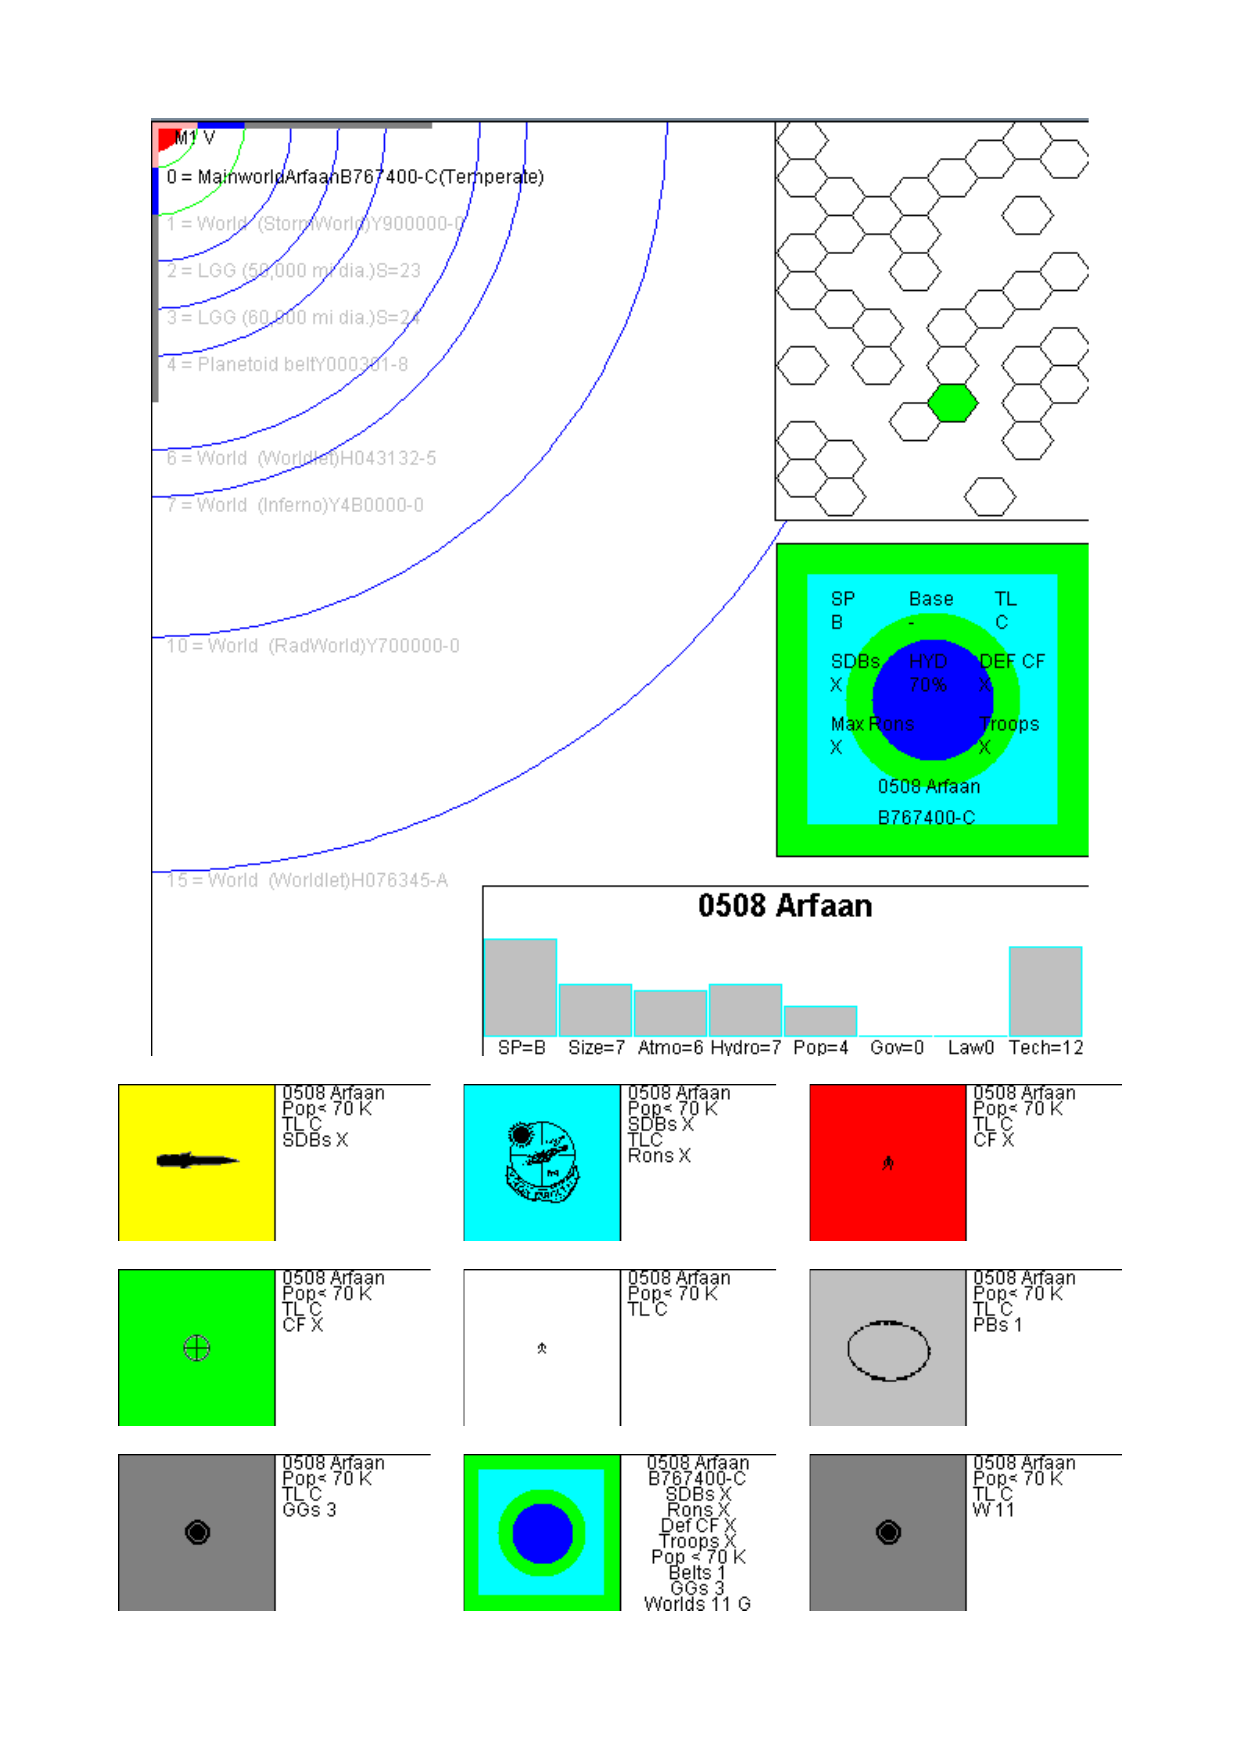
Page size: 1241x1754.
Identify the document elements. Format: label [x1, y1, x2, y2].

picture [809, 1454, 1122, 1611]
picture [118, 1084, 431, 1241]
picture [151, 118, 1089, 1056]
picture [809, 1084, 1122, 1241]
picture [463, 1084, 777, 1241]
picture [463, 1454, 777, 1611]
picture [118, 1454, 431, 1611]
picture [463, 1269, 777, 1426]
picture [118, 1269, 431, 1426]
picture [809, 1269, 1122, 1426]
